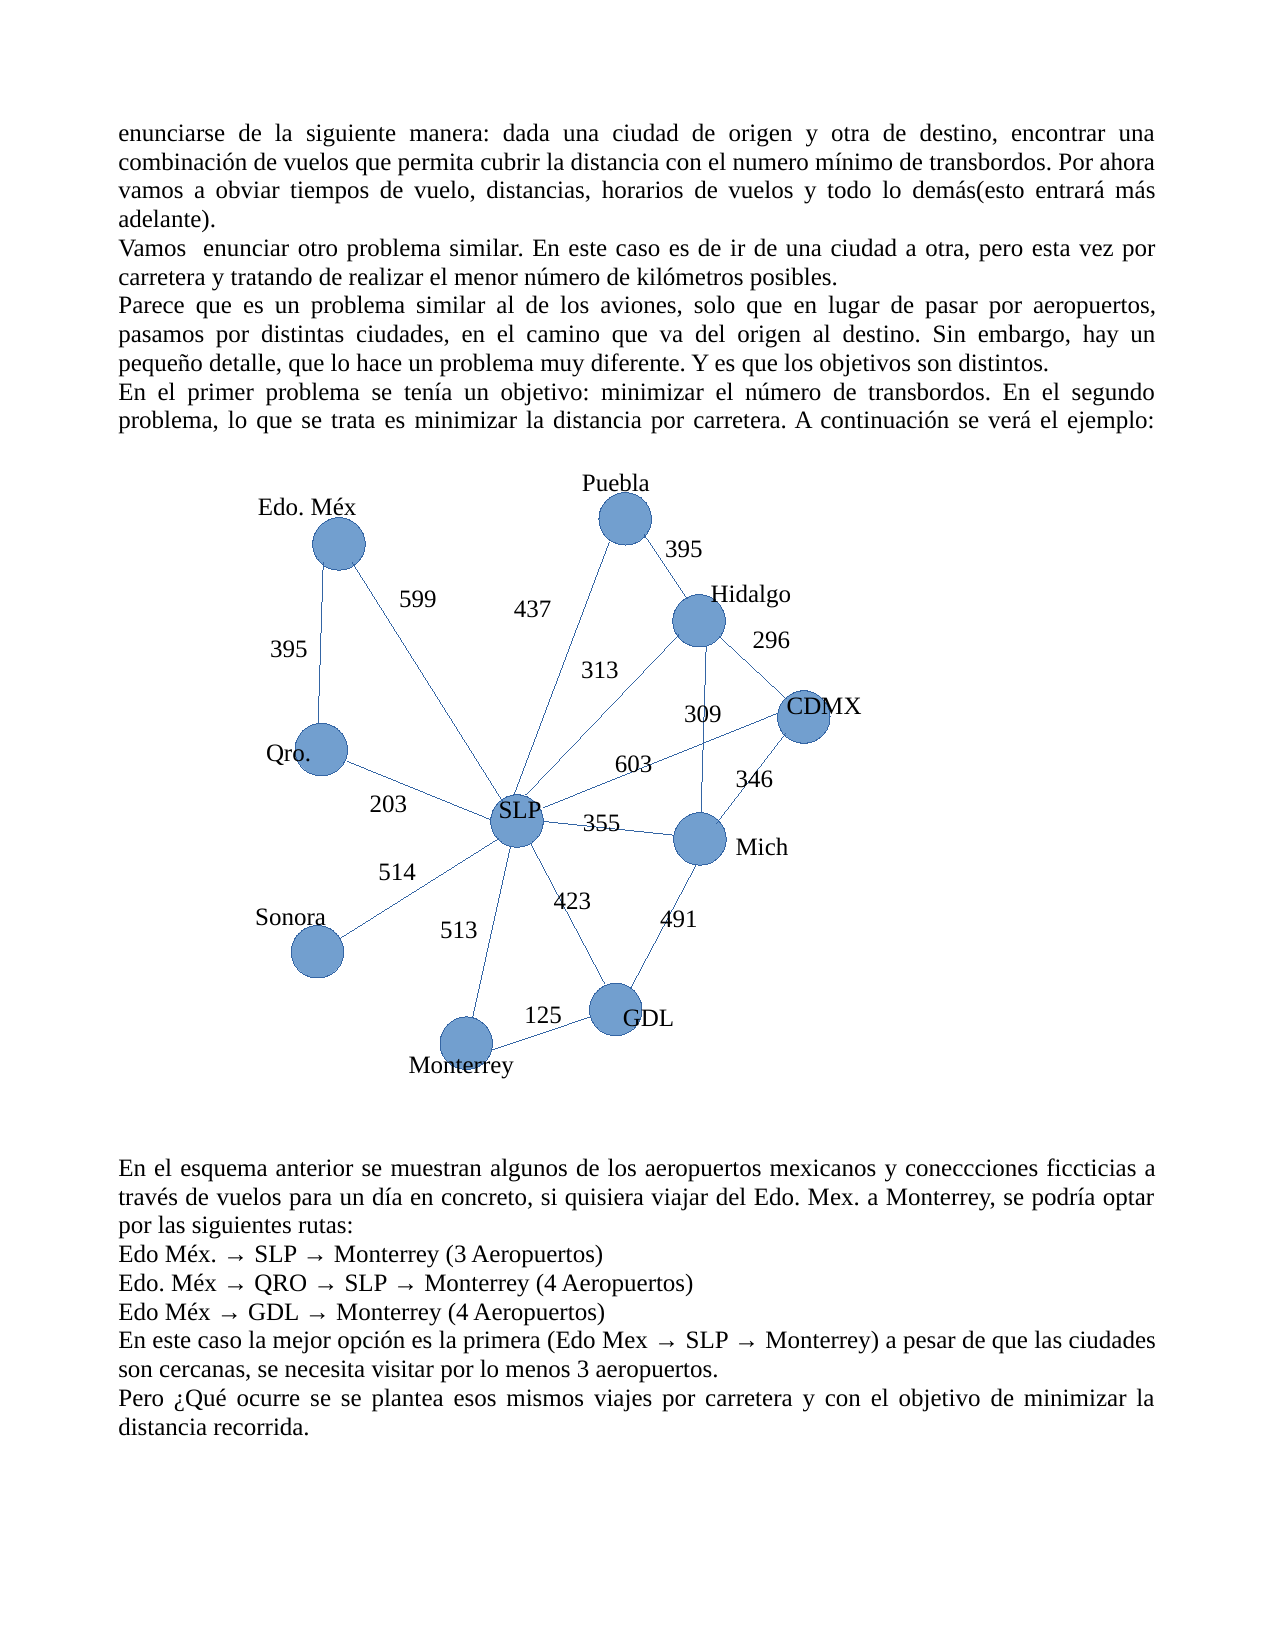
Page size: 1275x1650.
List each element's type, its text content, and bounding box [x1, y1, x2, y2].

text Edo Méx. → SLP → Monterrey (3 Aeropuertos) [118, 1239, 1157, 1268]
text En este caso la mejor opción es la primera (Edo Mex → SLP → Monterrey) a pesar de que las ciudades son cercanas, se necesita visitar por lo menos 3 aeropuertos. [118, 1326, 1157, 1383]
text Parece que es un problema similar al de los aviones, solo que en lugar de pasar por aeropuertos, pasamos por distintas ciudades, en el camino que va del origen al destino. Sin embargo, hay un pequeño detalle, que lo hace un problema muy diferente. Y es que los objetivos son distintos. [118, 291, 1157, 377]
text Vamos enunciar otro problema similar. En este caso es de ir de una ciudad a otra, pero esta vez por carretera y tratando de realizar el menor número de kilómetros posibles. [118, 233, 1157, 291]
text En el primer problema se tenía un objetivo: minimizar el número de transbordos. En el segundo problema, lo que se trata es minimizar la distancia por carretera. A continuación se verá el ejemplo: [118, 377, 1157, 463]
text En el esquema anterior se muestran algunos de los aeropuertos mexicanos y coneccciones ficcticias a través de vuelos para un día en concreto, si quisiera viajar del Edo. Mex. a Monterrey, se podría optar por las siguientes rutas: [118, 1153, 1157, 1239]
text Pero ¿Qué ocurre se se plantea esos mismos viajes por carretera y con el objetivo de minimizar la distancia recorrida. [118, 1383, 1157, 1441]
text Edo. Méx → QRO → SLP → Monterrey (4 Aeropuertos) [118, 1268, 1157, 1297]
text enunciarse de la siguiente manera: dada una ciudad de origen y otra de destino, encontrar una combinación de vuelos que permita cubrir la distancia con el numero mínimo de transbordos. Por ahora vamos a obviar tiempos de vuelo, distancias, horarios de vuelos y todo lo demás(esto entrará más adelante). [118, 118, 1157, 233]
text Edo Méx → GDL → Monterrey (4 Aeropuertos) [118, 1297, 1157, 1326]
